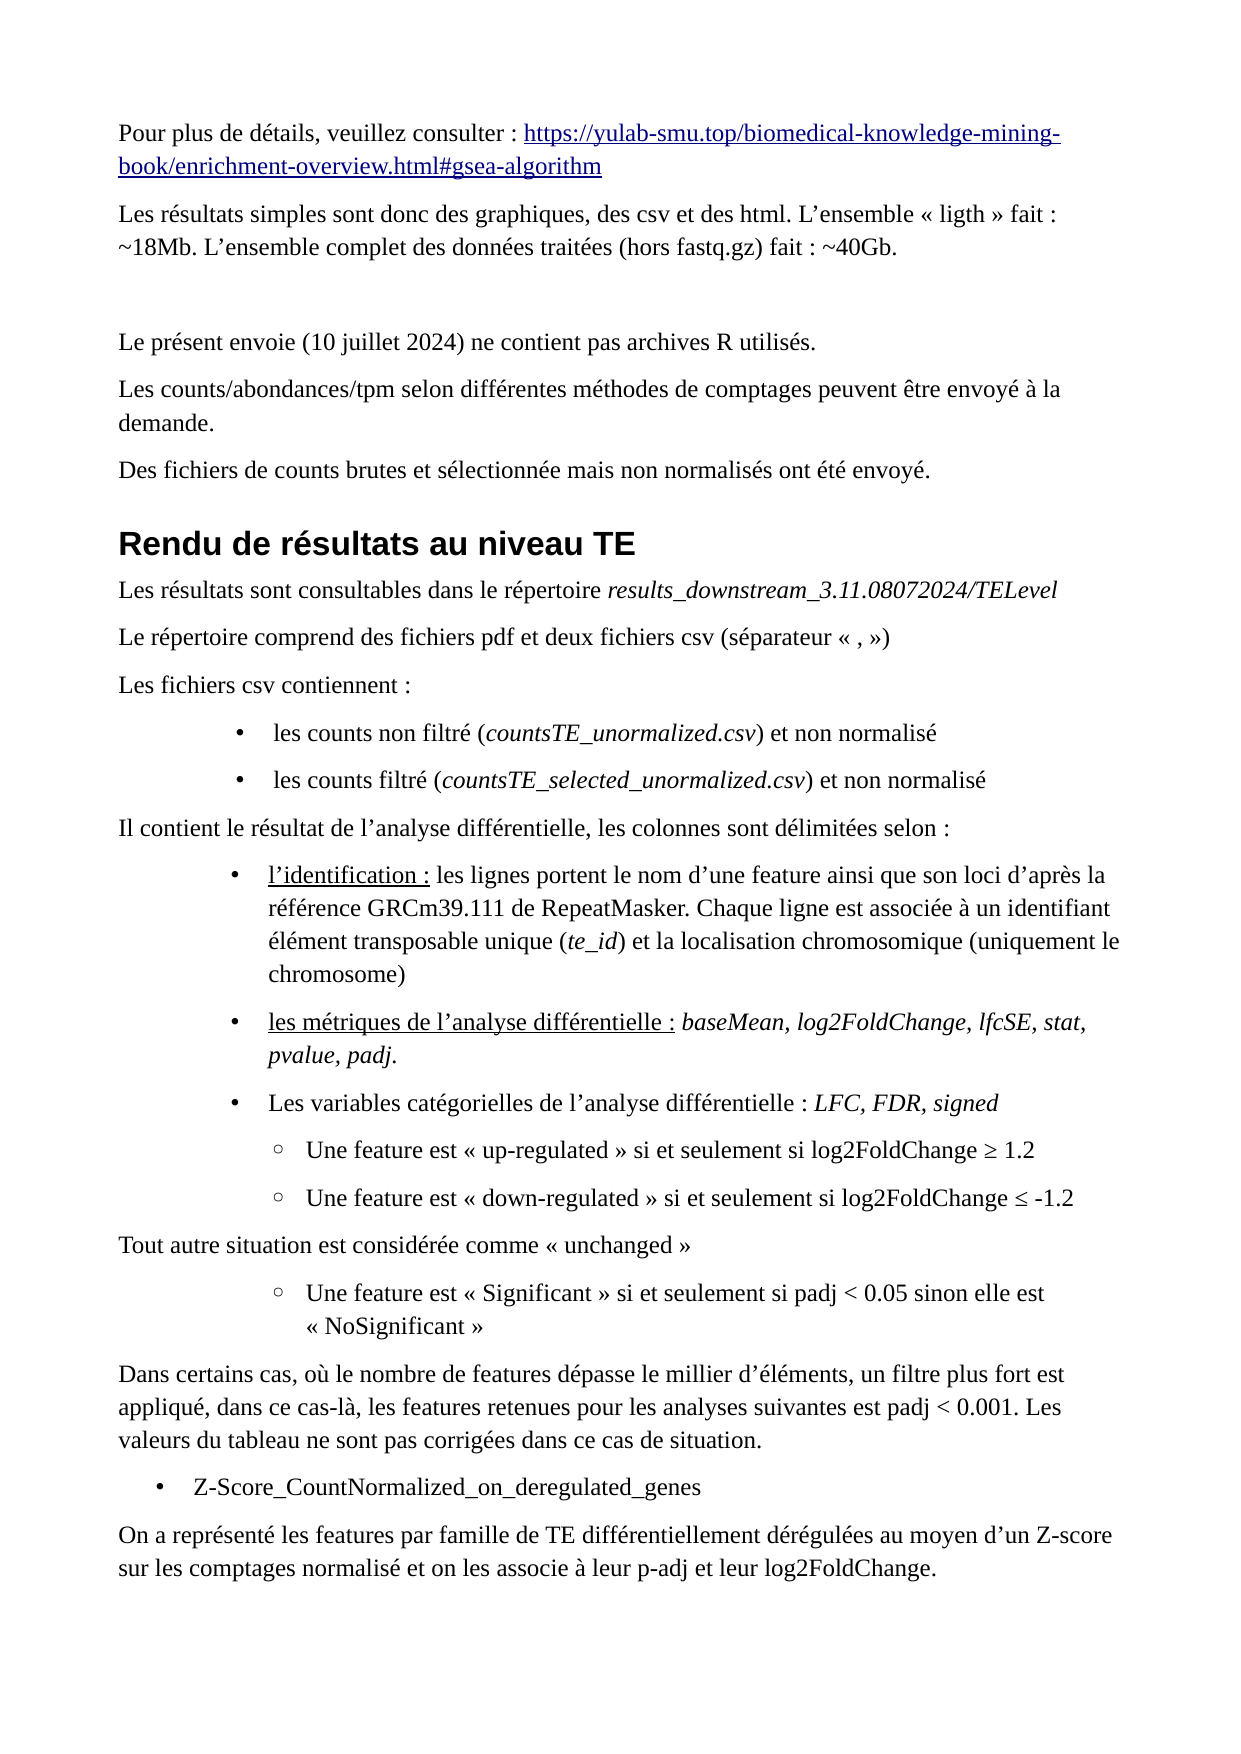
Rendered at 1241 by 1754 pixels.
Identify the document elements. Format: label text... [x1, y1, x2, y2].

text Pour plus de détails, veuillez consulter : https://yulab-smu.top/biomedical-knowledge-mining-book/enrichment-overview.html#gsea-algorithm [118, 118, 1122, 180]
text Tout autre situation est considérée comme « unchanged » [118, 1231, 1122, 1259]
text On a représenté les features par famille de TE différentiellement dérégulées au moyen d’un Z-score sur les comptages normalisé et on les associe à leur p-adj et leur log2FoldChange. [118, 1520, 1122, 1582]
list les counts filtré (countsTE_selected_unormalized.csv) et non normalisé [236, 765, 1122, 794]
text Les fichiers csv contiennent : [118, 670, 1122, 699]
list Une feature est « Significant » si et seulement si padj < 0.05 sinon elle est « NoSignificant » [268, 1278, 1122, 1340]
text Des fichiers de counts brutes et sélectionnée mais non normalisés ont été envoyé. [118, 455, 1122, 484]
text Dans certains cas, où le nombre de features dépasse le millier d’éléments, un filtre plus fort est appliqué, dans ce cas-là, les features retenues pour les analyses suivantes est padj < 0.001. Les valeurs du tableau ne sont pas corrigées dans ce cas de situation. [118, 1359, 1122, 1453]
list les counts non filtré (countsTE_unormalized.csv) et non normalisé [236, 718, 1122, 746]
list Z-Score_CountNormalized_on_deregulated_genes [156, 1472, 1122, 1501]
text Il contient le résultat de l’analyse différentielle, les colonnes sont délimitées selon : [118, 813, 1122, 842]
text Les counts/abondances/tpm selon différentes méthodes de comptages peuvent être envoyé à la demande. [118, 374, 1122, 436]
text Les résultats simples sont donc des graphiques, des csv et des html. L’ensemble « ligth » fait : ~18Mb. L’ensemble complet des données traitées (hors fastq.gz) fait : ~40Gb. [118, 199, 1122, 261]
list Une feature est « down-regulated » si et seulement si log2FoldChange ≤ -1.2 [268, 1183, 1122, 1212]
list l’identification : les lignes portent le nom d’une feature ainsi que son loci d’après la référence GRCm39.111 de RepeatMasker. Chaque ligne est associée à un identifiant élément transposable unique (te_id) et la localisation chromosomique (uniquement le chromosome) [231, 860, 1122, 988]
text Le répertoire comprend des fichiers pdf et deux fichiers csv (séparateur « , ») [118, 622, 1122, 651]
list Les variables catégorielles de l’analyse différentielle : LFC, FDR, signed [231, 1088, 1122, 1116]
text Les résultats sont consultables dans le répertoire results_downstream_3.11.08072024/TELevel [118, 575, 1122, 603]
list Une feature est « up-regulated » si et seulement si log2FoldChange ≥ 1.2 [268, 1135, 1122, 1164]
subtitle Rendu de résultats au niveau TE [118, 524, 1122, 562]
list les métriques de l’analyse différentielle : baseMean, log2FoldChange, lfcSE, stat, pvalue, padj. [231, 1007, 1122, 1069]
text Le présent envoie (10 juillet 2024) ne contient pas archives R utilisés. [118, 327, 1122, 356]
